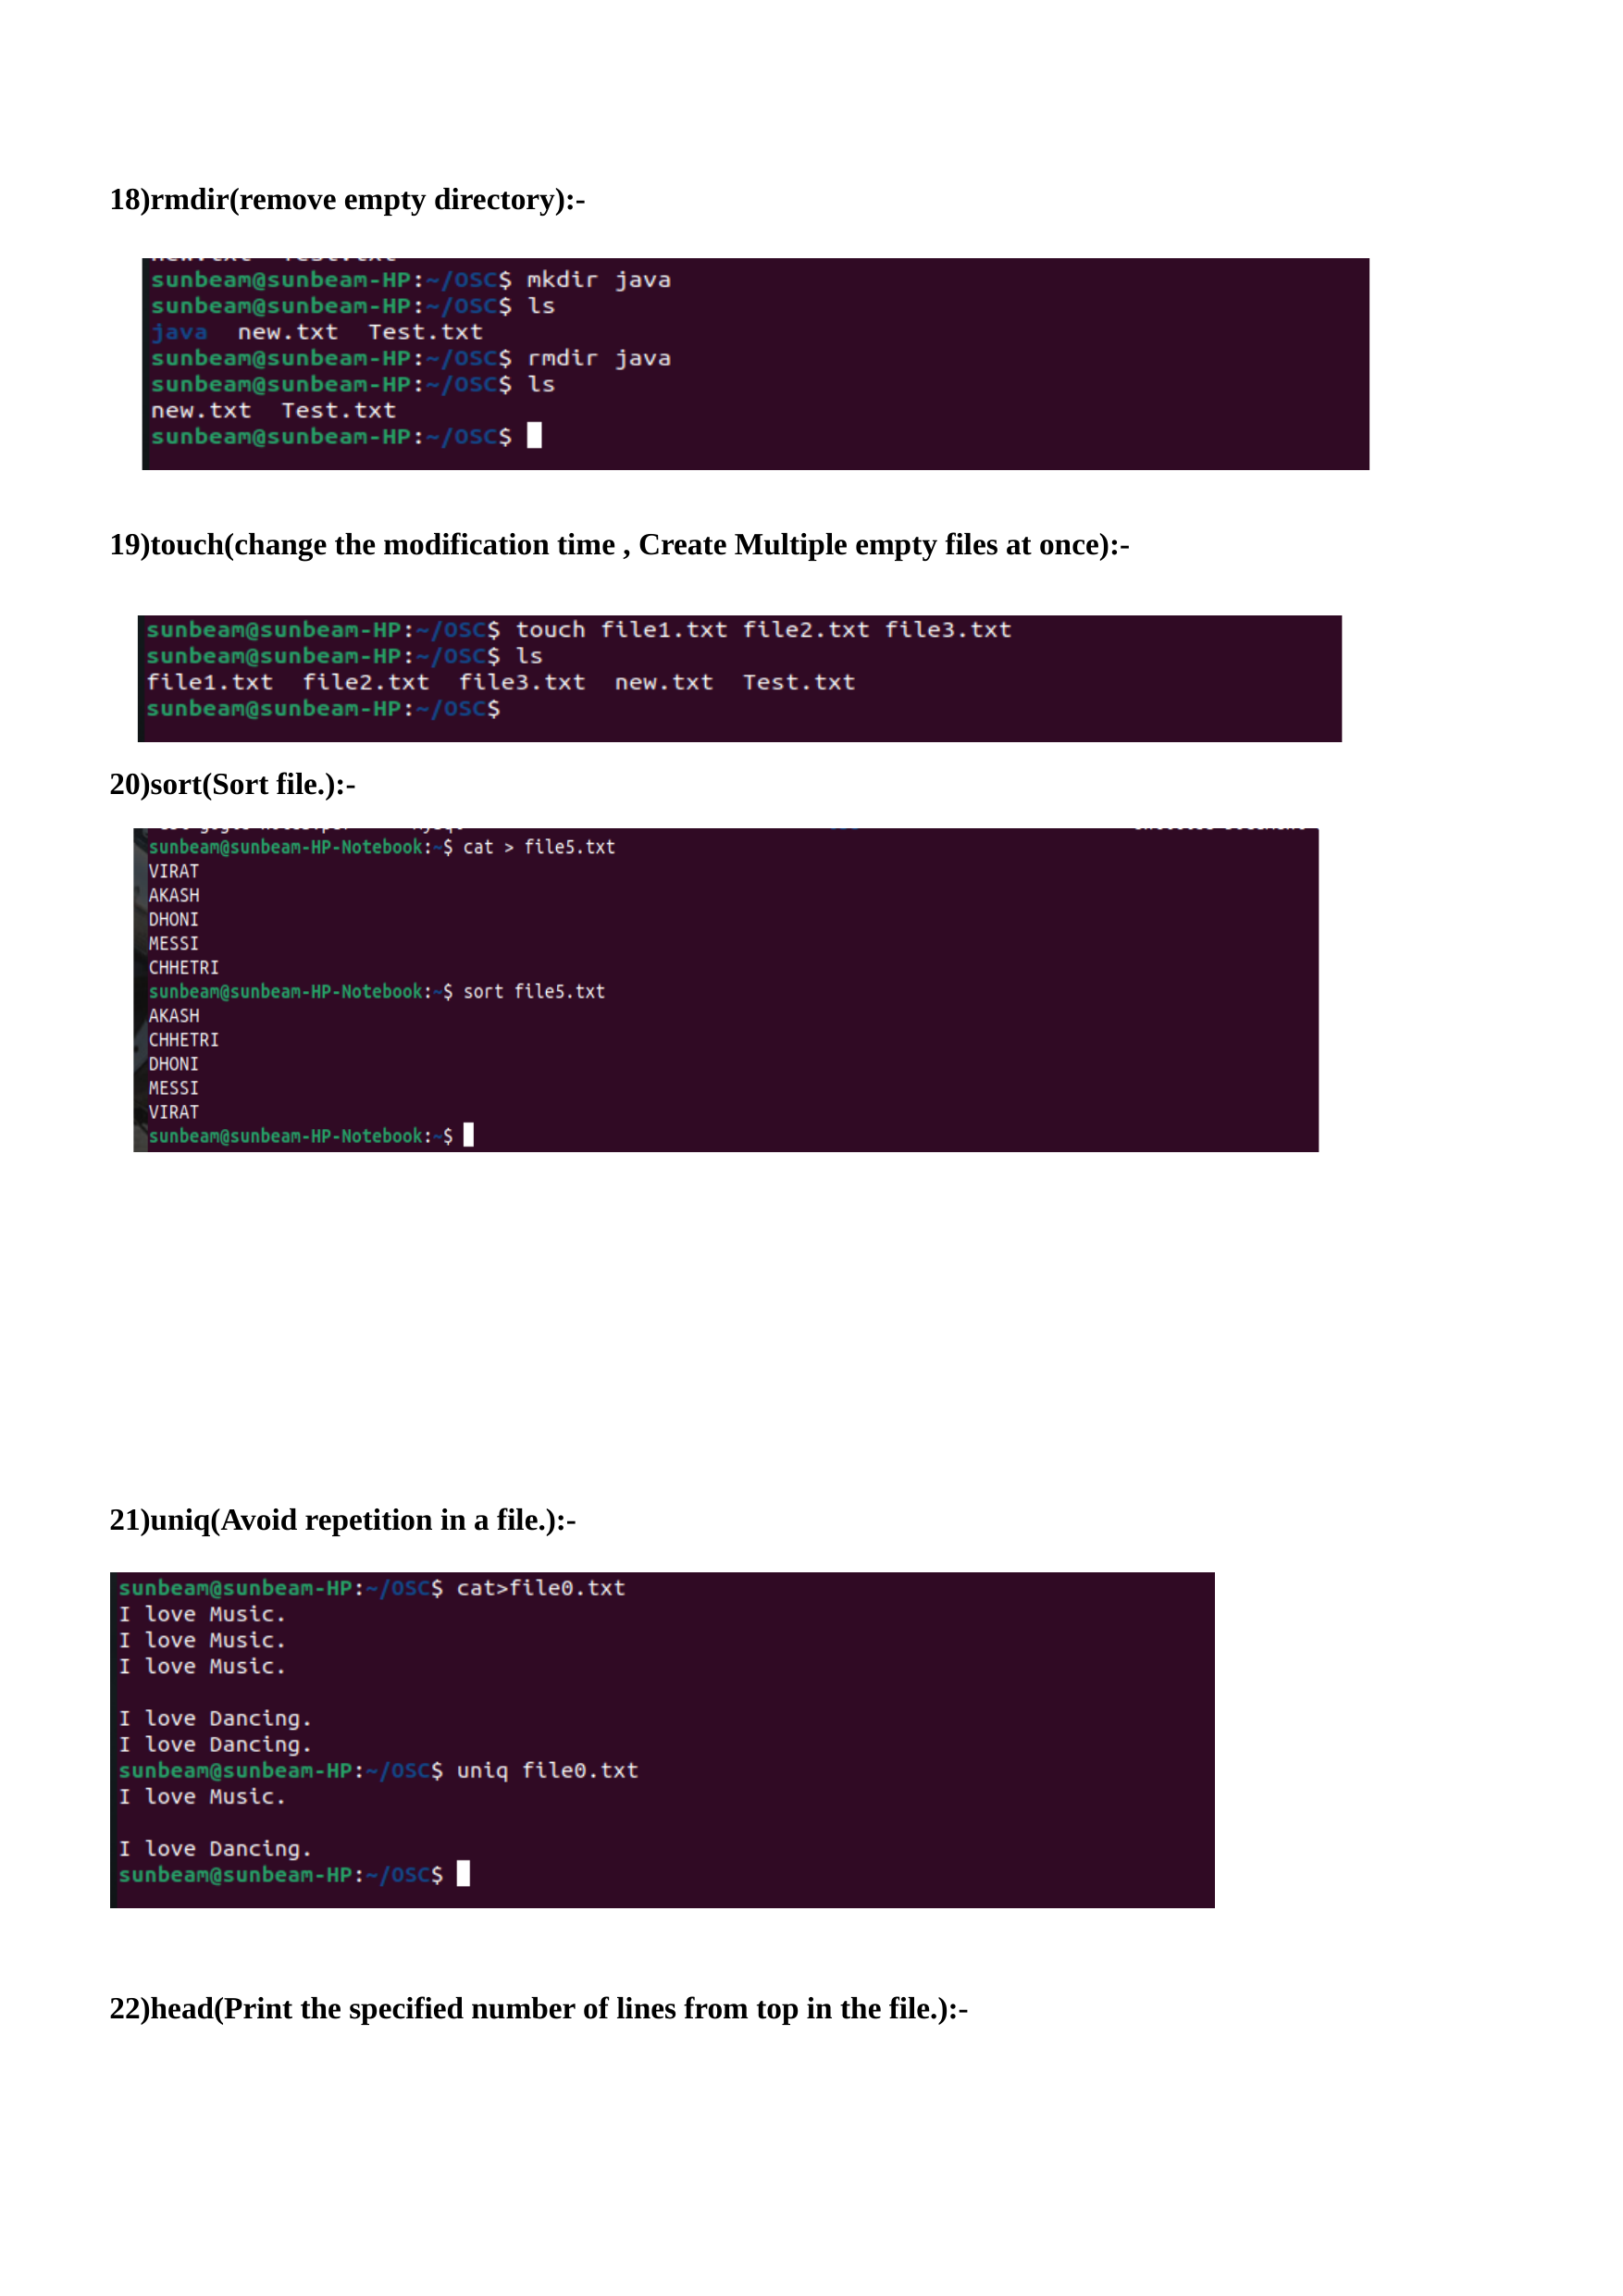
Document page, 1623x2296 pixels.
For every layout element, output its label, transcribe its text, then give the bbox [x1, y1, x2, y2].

text 20)sort(Sort file.):- [109, 765, 1514, 801]
text 19)touch(change the modification time , Create Multiple empty files at once):- [109, 526, 1514, 562]
text 18)rmdir(remove empty directory):- [109, 180, 1514, 216]
text 22)head(Print the specified number of lines from top in the file.):- [109, 1990, 1514, 2025]
text 21)uniq(Avoid repetition in a file.):- [109, 1502, 1514, 1537]
